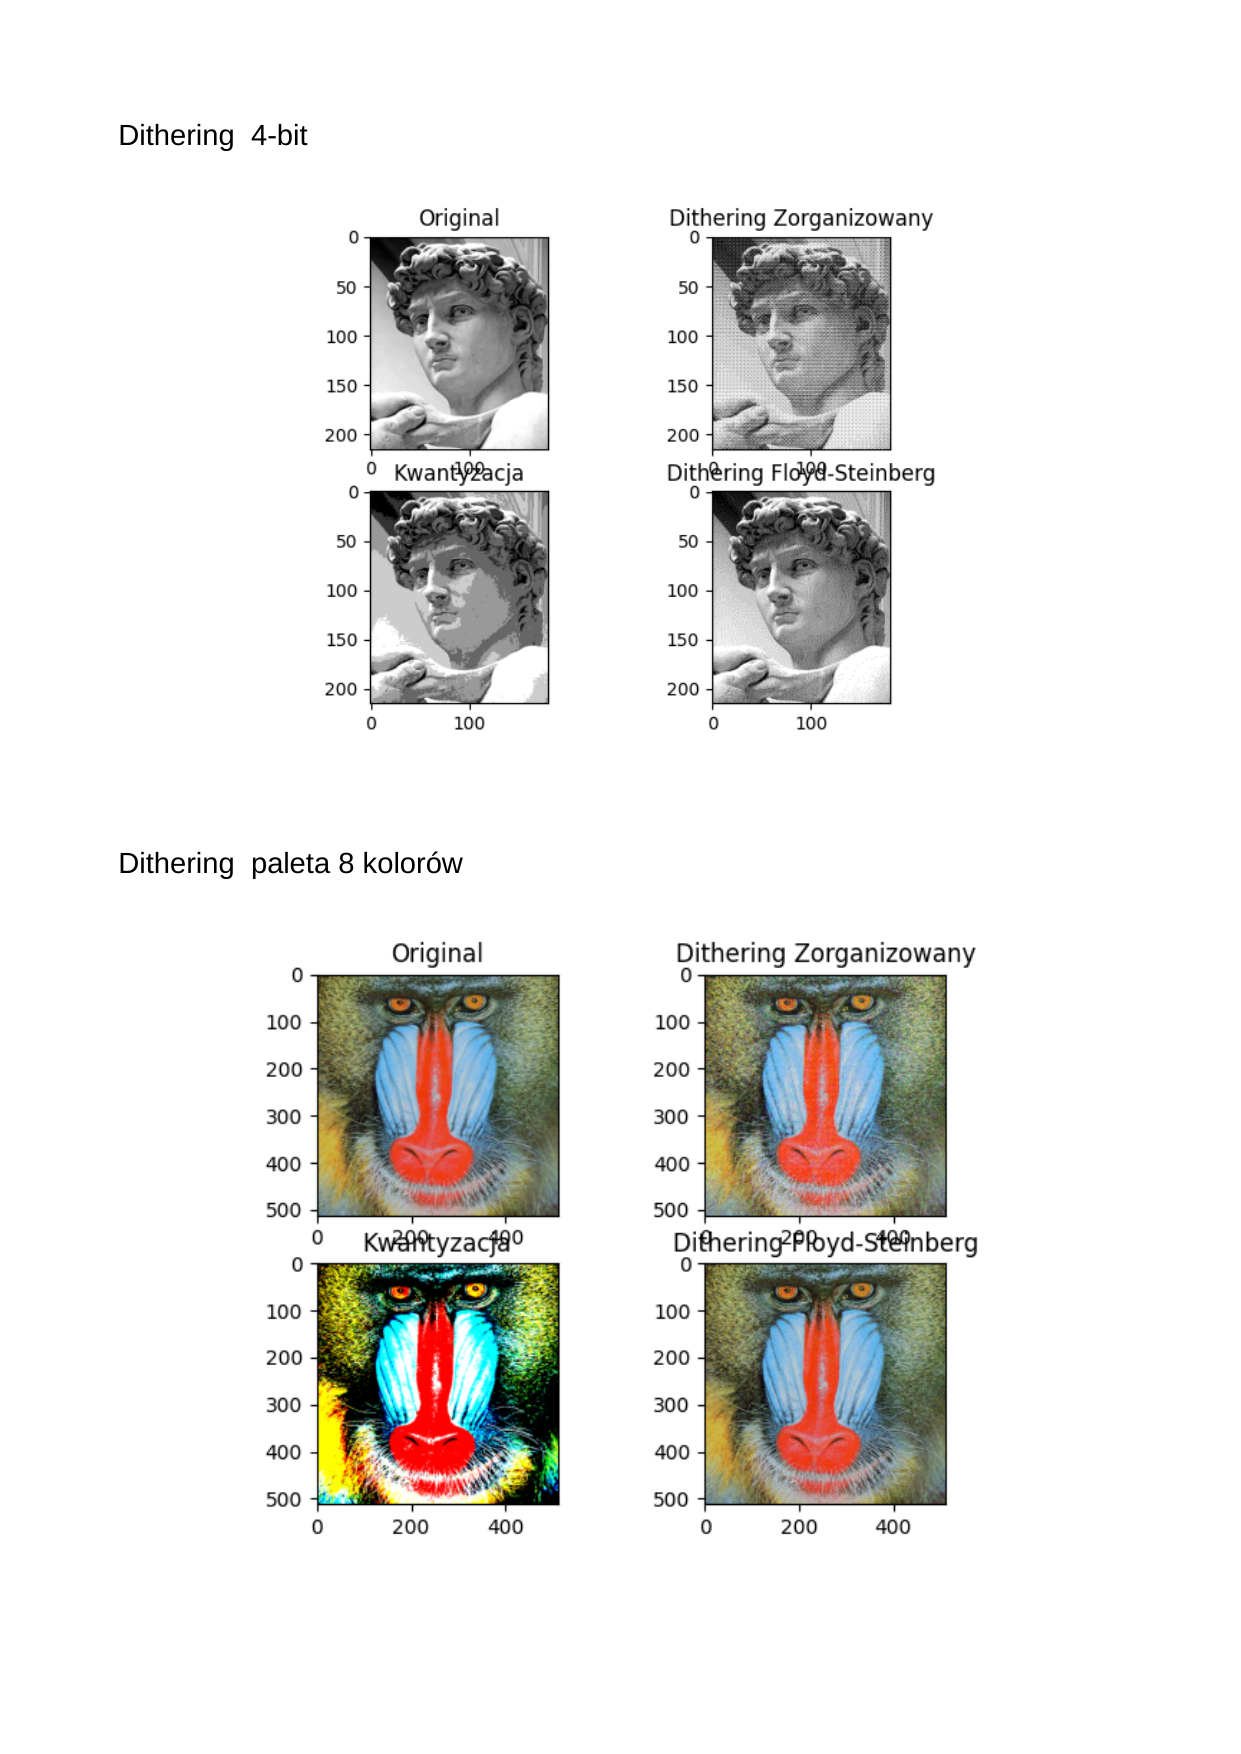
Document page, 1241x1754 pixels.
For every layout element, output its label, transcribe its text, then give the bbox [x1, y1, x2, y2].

subtitle Dithering paleta 8 kolorów [118, 846, 1122, 880]
picture [161, 892, 1079, 1580]
picture [216, 164, 1024, 770]
subtitle Dithering 4-bit [118, 118, 1122, 152]
